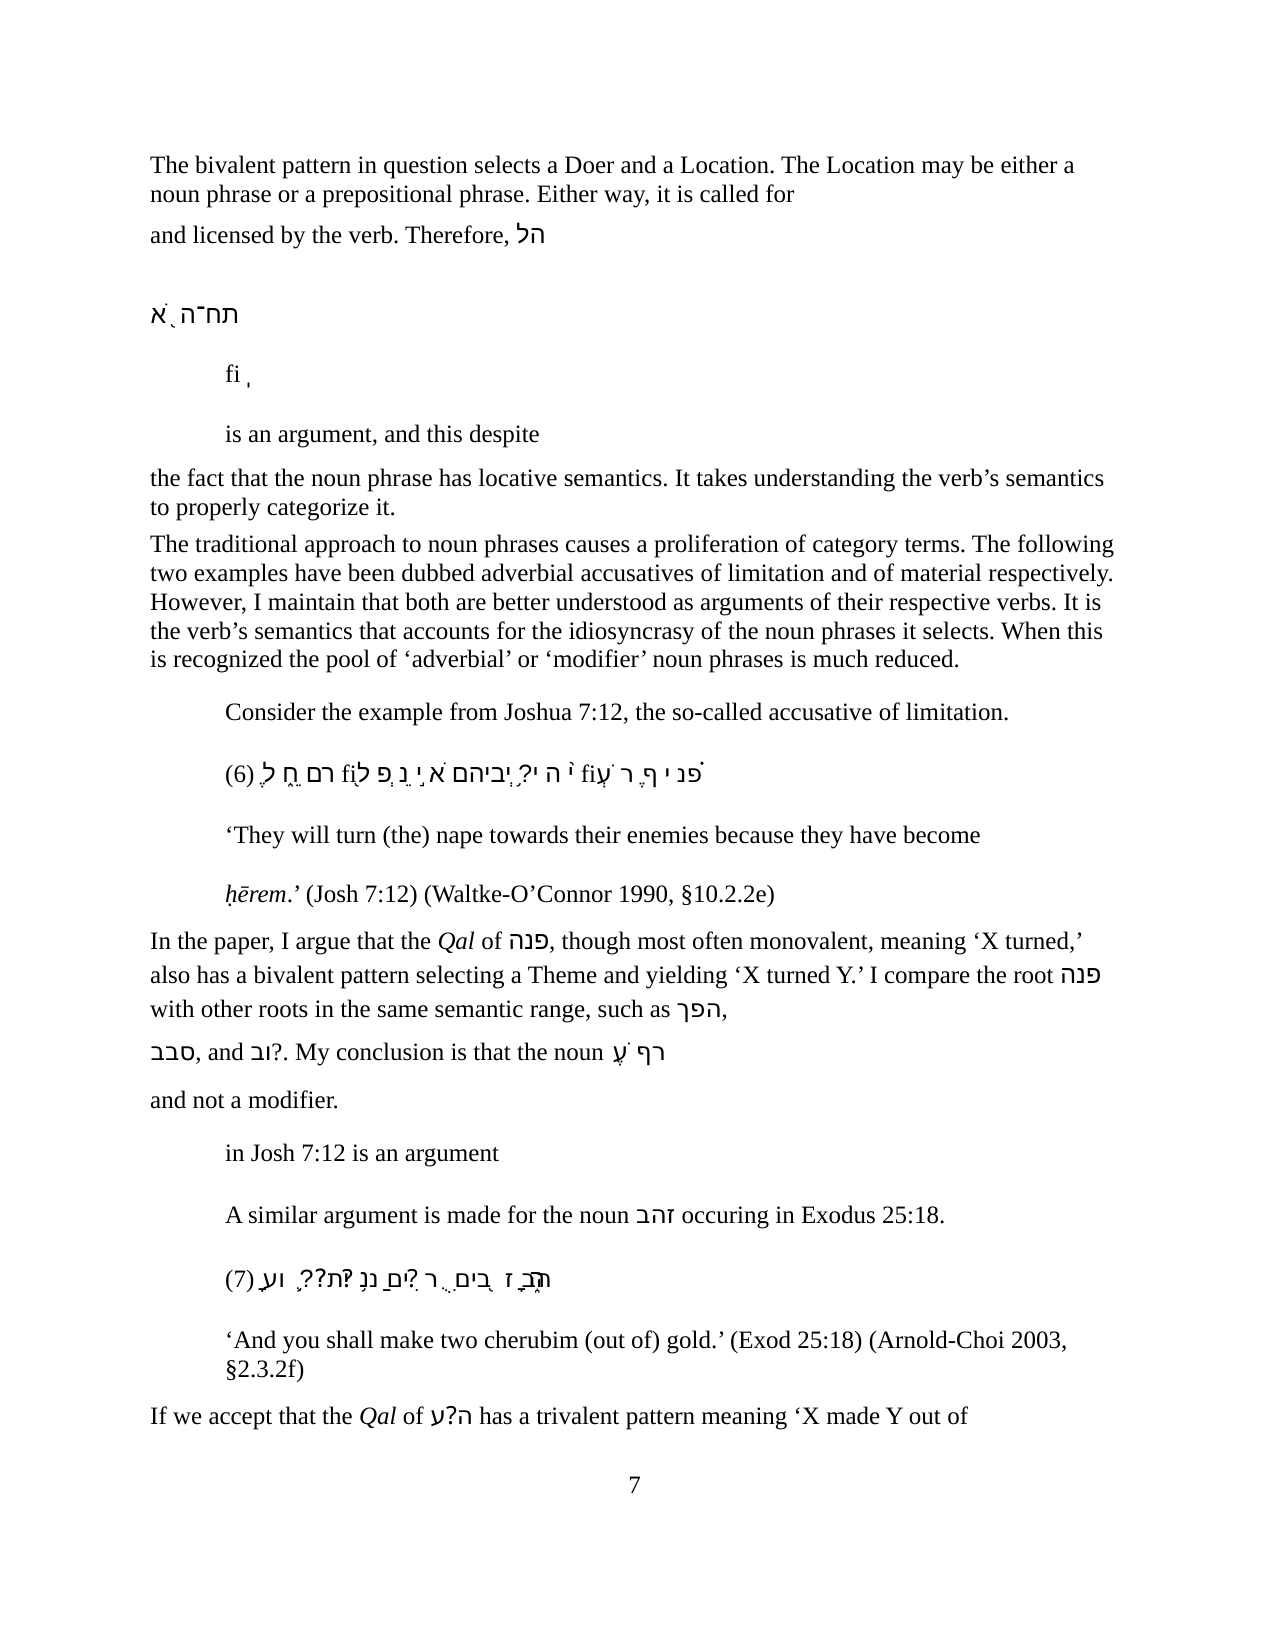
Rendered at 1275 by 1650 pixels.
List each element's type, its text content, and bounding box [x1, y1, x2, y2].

text סבב, and וב?. My conclusion is that the noun ֶרף ֹע [150, 1034, 1125, 1068]
text The traditional approach to noun phrases causes a proliferation of category terms. The following two examples have been dubbed adverbial accusatives of limitation and of material respectively. However, I maintain that both are better understood as arguments of their respective verbs. It is the verb’s semantics that accounts for the idiosyncrasy of the noun phrases it selects. When this is recognized the pool of ‘adverbial’ or ‘modifier’ noun phrases is much reduced. [150, 529, 1125, 673]
text (6) ֶרם ֵח֑ ל fi֖י ה י?֥ ְיביהם ֹא ֣י ֵנ ְפ ל ֙fiְפנ י ף ֶר ֹע ֗ [225, 756, 1125, 790]
text In the paper, I argue that the Qal of פנה, though most often monovalent, meaning ‘X turned,’ also has a bivalent pattern selecting a Theme and yielding ‘X turned Y.’ I compare the root פנה with other roots in the same semantic range, such as הפך, [150, 922, 1125, 1025]
text the fact that the noun phrase has locative semantics. It takes understanding the verb’s semantics to properly categorize it. [150, 463, 1125, 521]
text Consider the example from Joshua 7:12, the so-called accusative of limitation. [225, 697, 1125, 726]
text in Josh 7:12 is an argument [225, 1138, 1125, 1167]
text תח־ה ֖ ֹא [150, 268, 1125, 331]
text ‘They will turn (the) nape towards their enemies because they have become [225, 820, 1125, 849]
text is an argument, and this despite [225, 419, 1125, 448]
text The bivalent pattern in question selects a Doer and a Location. The Location may be either a noun phrase or a prepositional phrase. Either way, it is called for [150, 150, 1125, 207]
text ḥērem.’ (Josh 7:12) (Waltke-O’Connor 1990, §10.2.2e) [225, 879, 1125, 907]
text ‘And you shall make two cherubim (out of) gold.’ (Exod 25:18) (Arnold-Choi 2003, §2.3.2f) [225, 1325, 1125, 1383]
text and not a modifier. [150, 1086, 1125, 1114]
text and licensed by the verb. Therefore, הל [150, 216, 1125, 251]
text (7) ָה֑ב ָז ֖בים ִ ֻר ? ִים ַנ֥ ? ית?֛ ִ וע [225, 1261, 1125, 1295]
text If we accept that the Qal of ה?ע has a trivalent pattern meaning ‘X made Y out of [150, 1398, 1125, 1432]
text A similar argument is made for the noun זהב occuring in Exodus 25:18. [225, 1197, 1125, 1231]
text fiֽ [225, 355, 1125, 389]
